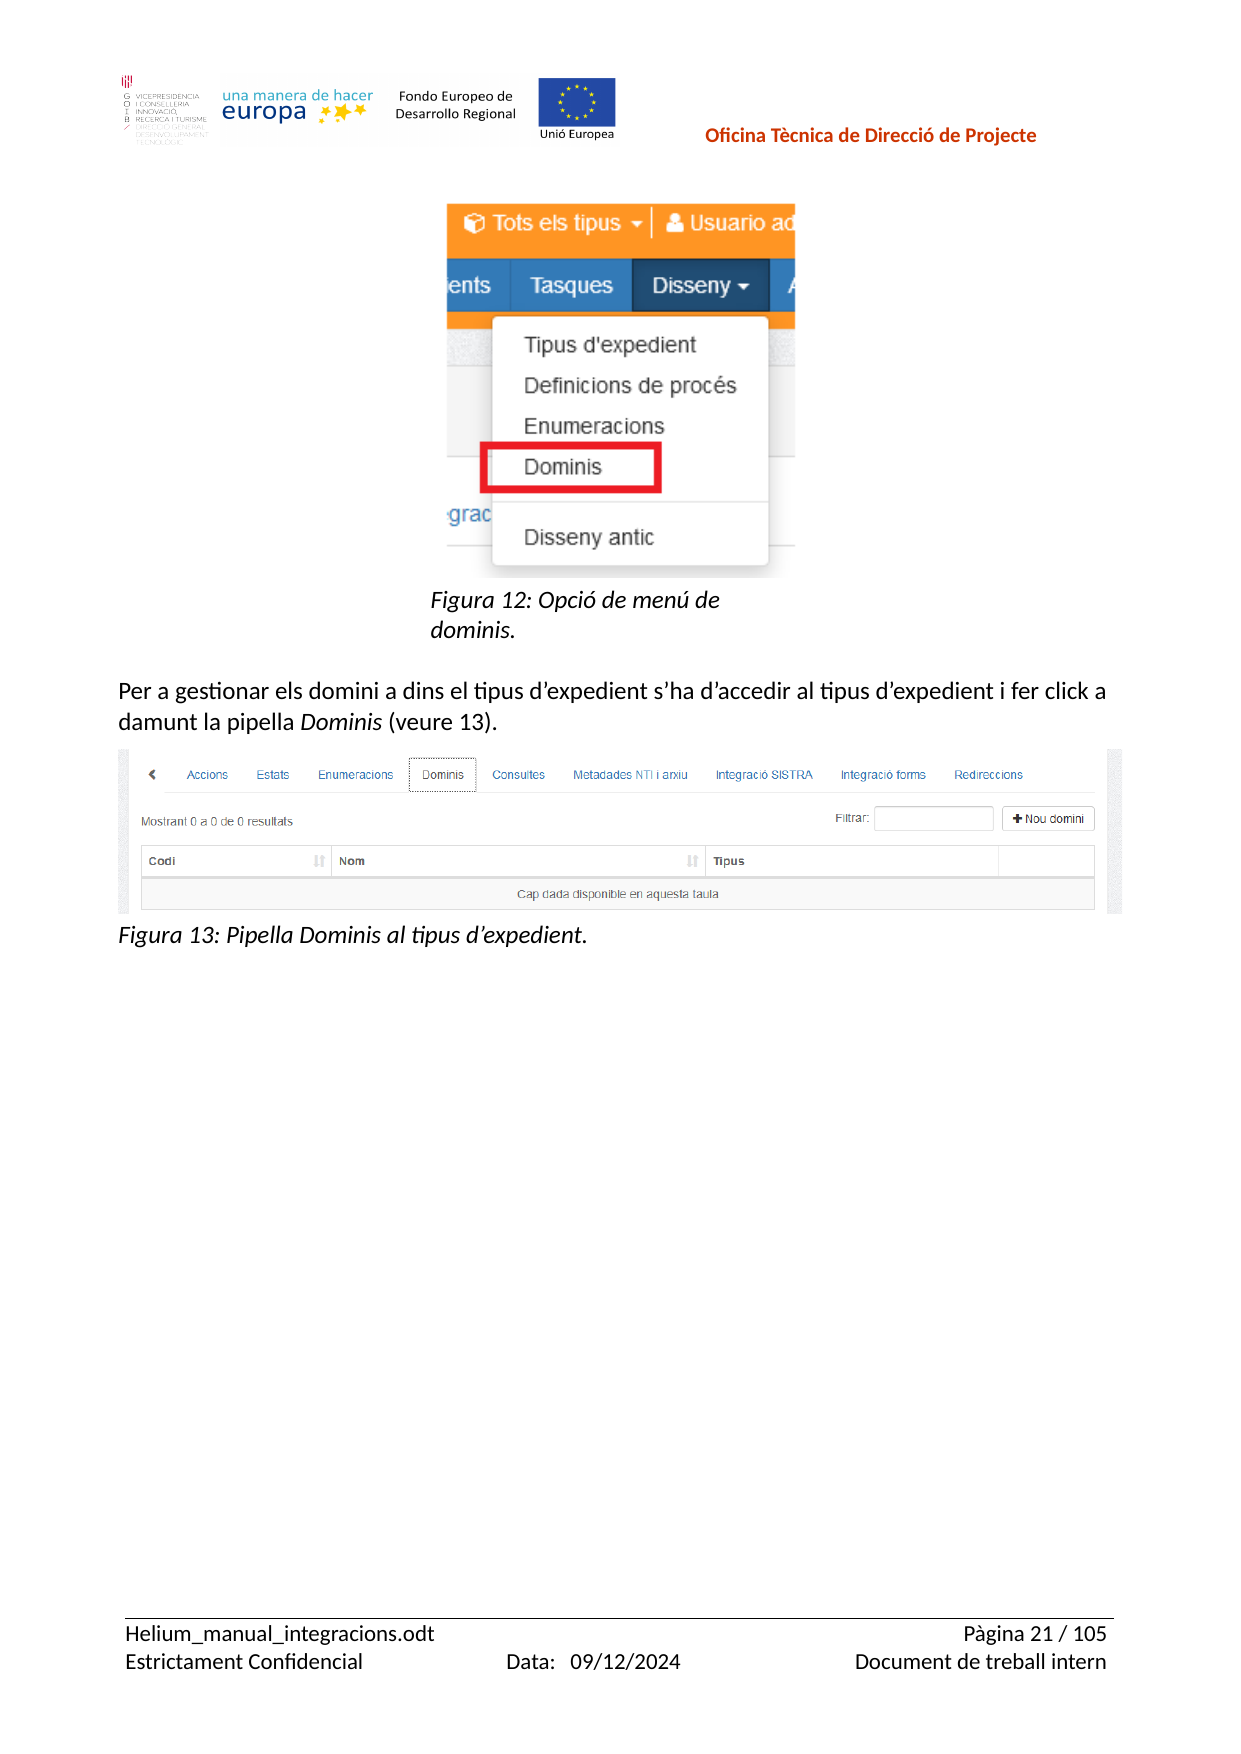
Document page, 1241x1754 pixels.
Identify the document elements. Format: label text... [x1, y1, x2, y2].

picture [430, 190, 810, 578]
picture [118, 73, 213, 147]
picture [118, 749, 1123, 914]
text Figura 13: Pipella Dominis al tipus d’expedient. [118, 914, 1122, 950]
picture [219, 73, 621, 147]
text Per a gestionar els domini a dins el tipus d’expedient s’ha d’accedir al tipus d’expedient i fer click a damunt la pipella Dominis (veure Figura 13). [118, 676, 1122, 737]
text Figura 12: Opció de menú de dominis. [430, 578, 810, 645]
